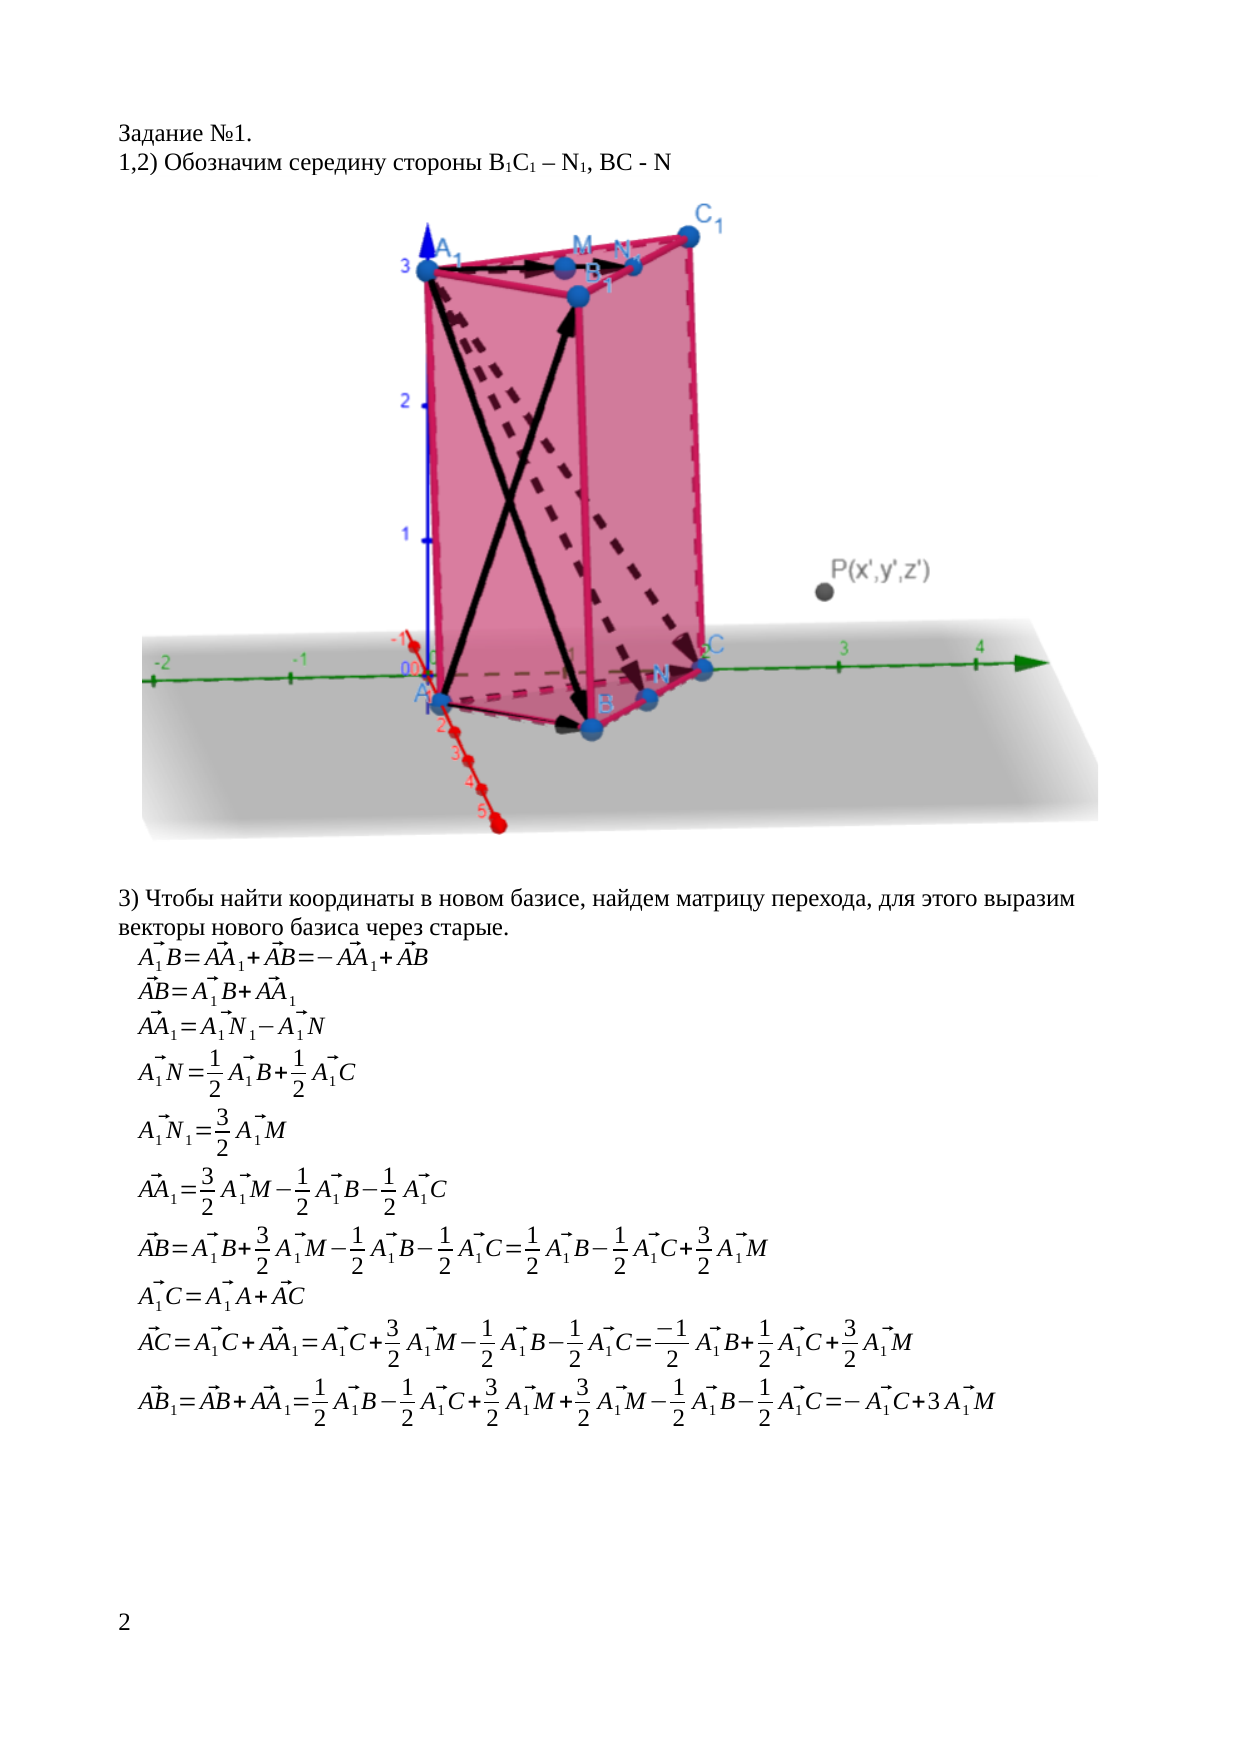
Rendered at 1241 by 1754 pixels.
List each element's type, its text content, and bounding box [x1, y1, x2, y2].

text 1,2) Обозначим середину стороны B1C1 – N1, BC - N [118, 147, 1122, 176]
picture [142, 175, 1099, 855]
text Задание №1. [118, 118, 1122, 147]
text 3) Чтобы найти координаты в новом базисе, найдем матрицу перехода, для этого выразим векторы нового базиса через старые. [118, 883, 1122, 941]
